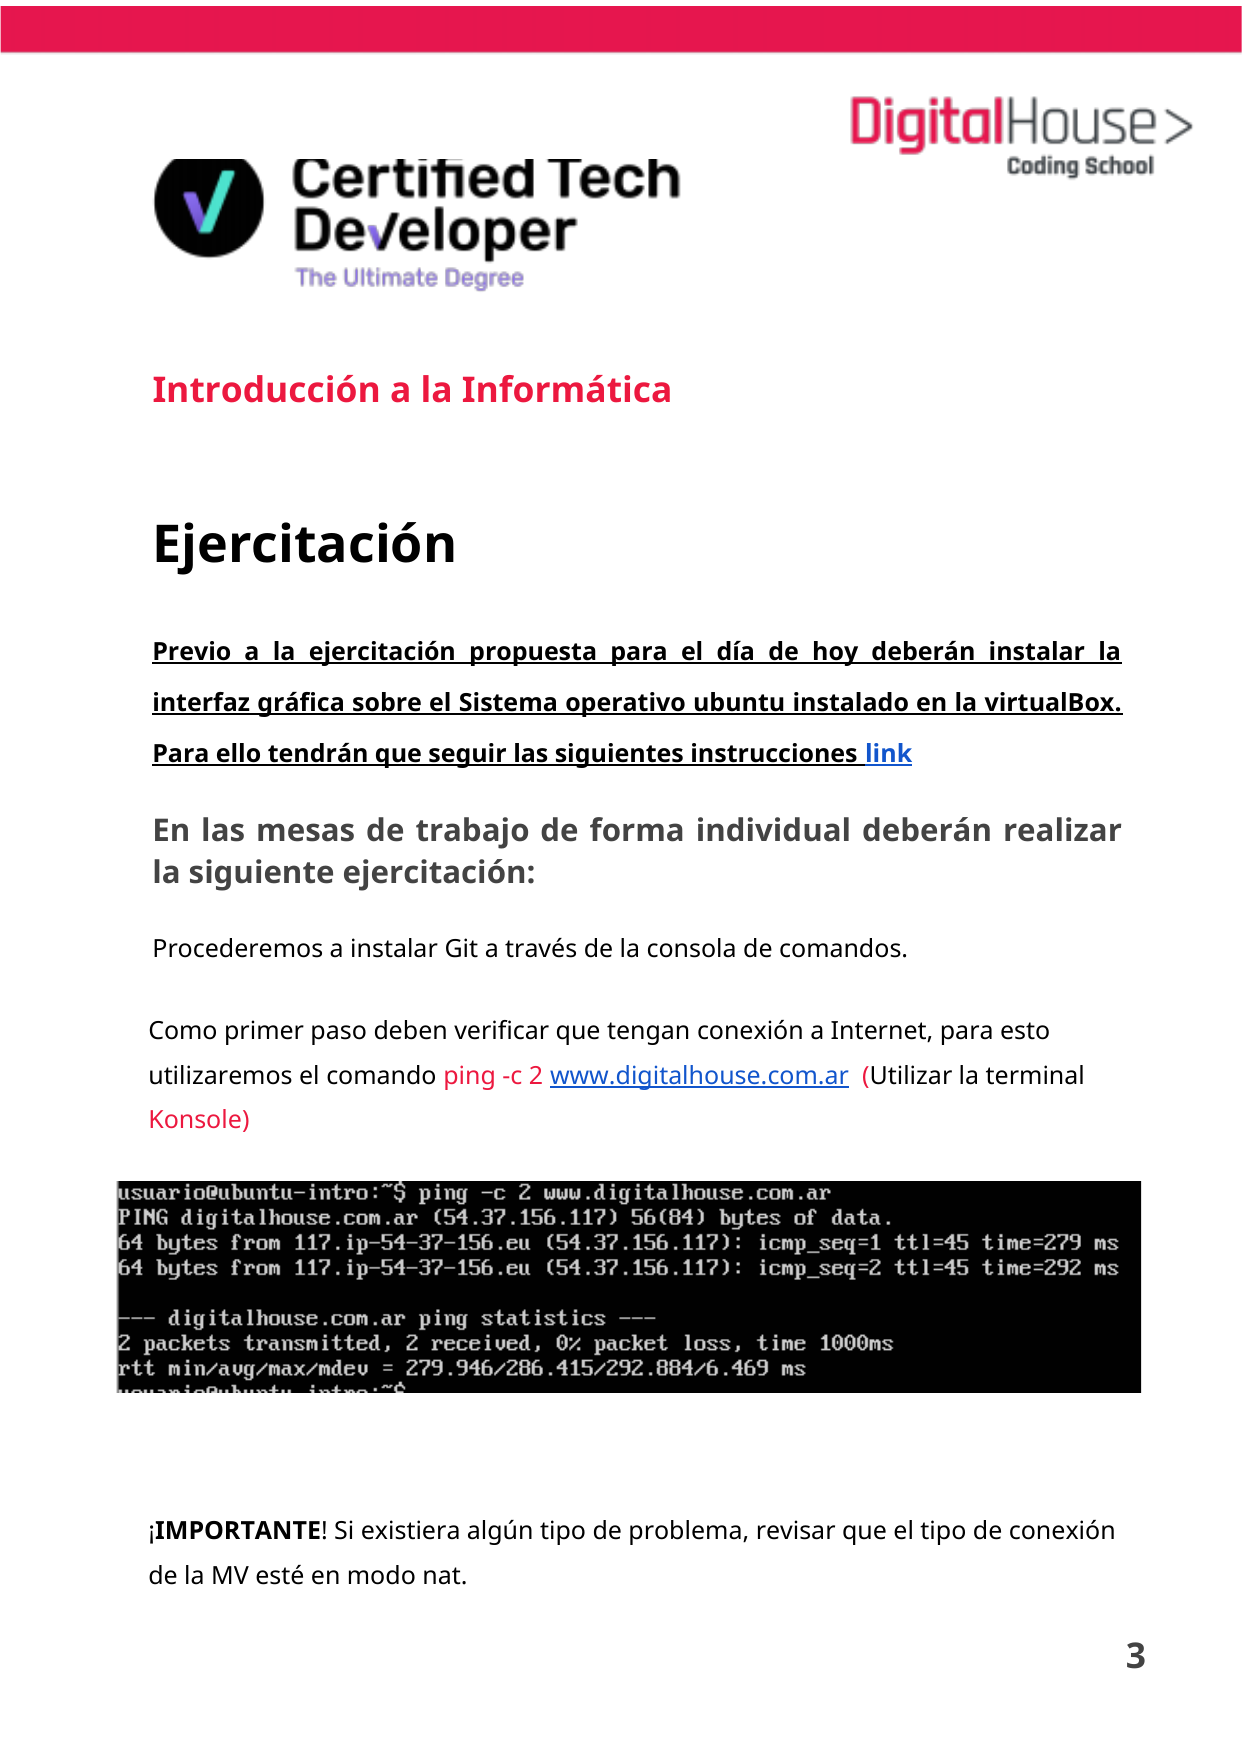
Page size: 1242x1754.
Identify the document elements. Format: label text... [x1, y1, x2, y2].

text ¡IMPORTANTE! Si existiera algún tipo de problema, revisar que el tipo de conexión de la MV esté en modo nat. [148, 1513, 1123, 1591]
picture [116, 1181, 1142, 1393]
subtitle En las mesas de trabajo de forma individual deberán realizar la siguiente ejercitación: [152, 807, 1123, 893]
subtitle Ejercitación [152, 506, 1123, 577]
text Como primer paso deben verificar que tengan conexión a Internet, para esto utilizaremos el comando ping -c 2 www.digitalhouse.com.ar (Utilizar la terminal Konsole) [148, 1013, 1123, 1136]
text Para ello tendrán que seguir las siguientes instrucciones link [152, 715, 1123, 770]
title Introducción a la Informática [152, 364, 1240, 412]
picture [0, 6, 1242, 306]
text Procederemos a instalar Git a través de la consola de comandos. [152, 931, 1123, 965]
text Previo a la ejercitación propuesta para el día de hoy deberán instalar la interfaz gráfica sobre el Sistema operativo ubuntu instalado en la virtualBox. [152, 633, 1123, 713]
